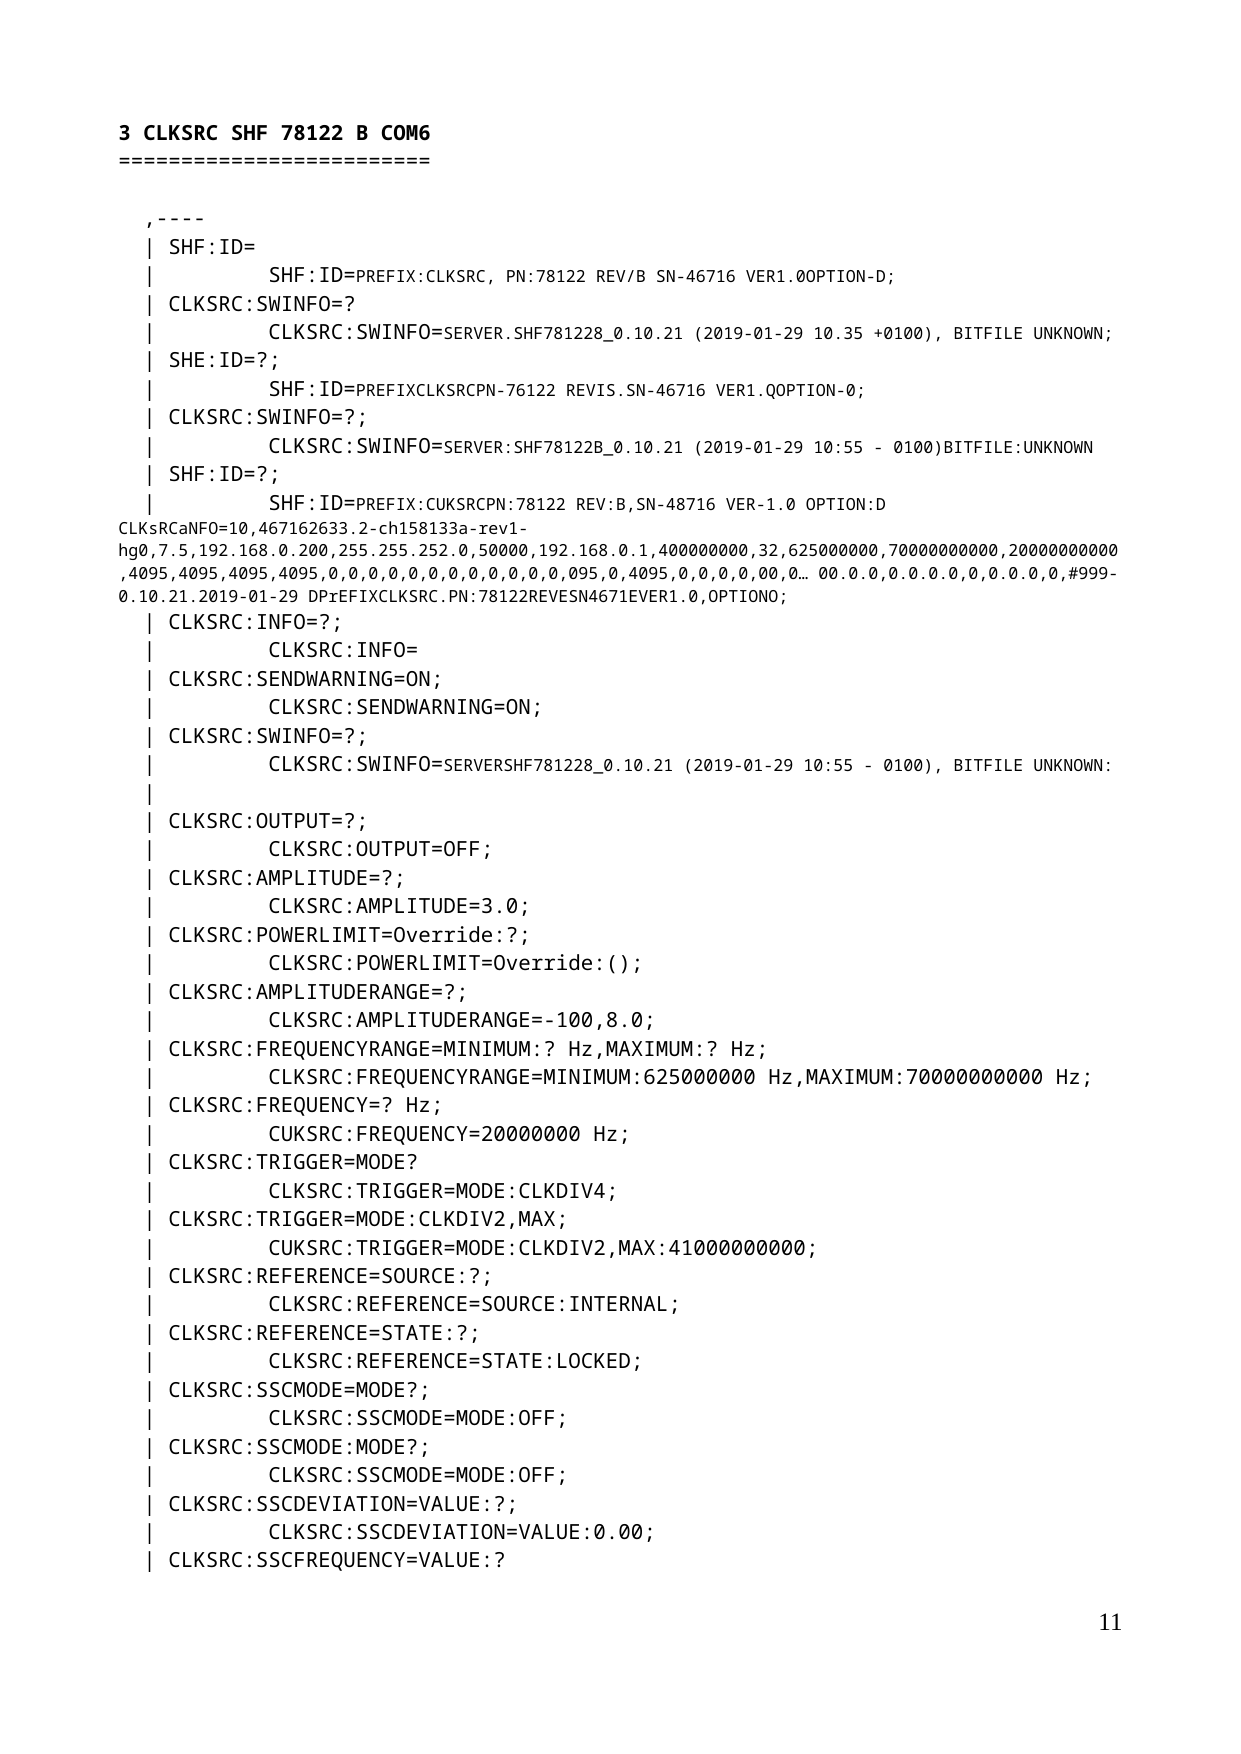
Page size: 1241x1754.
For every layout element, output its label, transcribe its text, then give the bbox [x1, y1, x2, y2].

text | CLKSRC:FREQUENCYRANGE=MINIMUM:625000000 Hz,MAXIMUM:70000000000 Hz; [118, 1062, 1122, 1091]
text | CLKSRC:SWINFO=? [118, 289, 1122, 317]
text | CLKSRC:SSCMODE=MODE?; [118, 1375, 1122, 1403]
text | CLKSRC:TRIGGER=MODE:CLKDIV4; [118, 1176, 1122, 1204]
text | CLKSRC:SSCFREQUENCY=VALUE:? [118, 1546, 1122, 1574]
text | CLKSRC:OUTPUT=OFF; [118, 834, 1122, 863]
text | SHF:ID= [118, 232, 1122, 260]
text | CLKSRC:FREQUENCYRANGE=MINIMUM:? Hz,MAXIMUM:? Hz; [118, 1034, 1122, 1062]
text | CUKSRC:FREQUENCY=20000000 Hz; [118, 1119, 1122, 1147]
text | SHE:ID=?; [118, 346, 1122, 374]
text | CLKSRC:TRIGGER=MODE:CLKDIV2,MAX; [118, 1204, 1122, 1233]
text | CLKSRC:AMPLITUDE=?; [118, 863, 1122, 891]
text | CLKSRC:SWINFO=?; [118, 402, 1122, 431]
text | CLKSRC:POWERLIMIT=Override:(); [118, 948, 1122, 977]
text | CLKSRC:INFO=?; [118, 607, 1122, 636]
text | CLKSRC:SSCDEVIATION=VALUE:0.00; [118, 1517, 1122, 1546]
text | SHF:ID=PREFIX:CLKSRC, PN:78122 REV/B SN-46716 VER1.0OPTION-D; [118, 260, 1122, 289]
text | CLKSRC:REFERENCE=STATE:?; [118, 1318, 1122, 1346]
text ,---- [118, 203, 1122, 232]
text | CLKSRC:INFO= [118, 636, 1122, 664]
text | CLKSRC:TRIGGER=MODE? [118, 1147, 1122, 1176]
text | CLKSRC:SWINFO=SERVER.SHF781228_0.10.21 (2019-01-29 10.35 +0100), BITFILE UNKNOWN; [118, 317, 1122, 346]
text | CLKSRC:SSCMODE:MODE?; [118, 1432, 1122, 1460]
text | CLKSRC:AMPLITUDERANGE=?; [118, 977, 1122, 1005]
text | CLKSRC:POWERLIMIT=Override:?; [118, 920, 1122, 948]
text | CLKSRC:SWINFO=SERVER:SHF78122B_0.10.21 (2019-01-29 10:55 - 0100)BITFILE:UNKNOWN [118, 431, 1122, 459]
text | CLKSRC:SENDWARNING=ON; [118, 692, 1122, 721]
text | CLKSRC:SWINFO=SERVERSHF781228_0.10.21 (2019-01-29 10:55 - 0100), BITFILE UNKNOWN: [118, 749, 1122, 778]
text | CUKSRC:TRIGGER=MODE:CLKDIV2,MAX:41000000000; [118, 1233, 1122, 1261]
text 3 CLKSRC SHF 78122 B COM6 [118, 118, 1122, 147]
text ========================= [118, 147, 1122, 175]
text | CLKSRC:SENDWARNING=ON; [118, 664, 1122, 692]
text | [118, 778, 1122, 806]
text | CLKSRC:REFERENCE=SOURCE:INTERNAL; [118, 1289, 1122, 1318]
text | CLKSRC:SWINFO=?; [118, 721, 1122, 749]
text | CLKSRC:SSCMODE=MODE:OFF; [118, 1403, 1122, 1432]
text | SHF:ID=PREFIXCLKSRCPN-76122 REVIS.SN-46716 VER1.QOPTION-0; [118, 374, 1122, 402]
text | CLKSRC:AMPLITUDE=3.0; [118, 891, 1122, 920]
text | CLKSRC:SSCDEVIATION=VALUE:?; [118, 1489, 1122, 1517]
text | SHF:ID=PREFIX:CUKSRCPN:78122 REV:B,SN-48716 VER-1.0 OPTION:D CLKsRCaNFO=10,467162633.2-ch158133a-rev1-hg0,7.5,192.168.0.200,255.255.252.0,50000,192.168.0.1,400000000,32,625000000,70000000000,20000000000,4095,4095,4095,4095,0,0,0,0,0,0,0,0,0,0,0,0,095,0,4095,0,0,0,0,00,0… 00.0.0,0.0.0.0,0,0.0.0,0,#999-0.10.21.2019-01-29 DPrEFIXCLKSRC.PN:78122REVESN4671EVER1.0,OPTIONO; [118, 488, 1122, 607]
text | CLKSRC:AMPLITUDERANGE=-100,8.0; [118, 1005, 1122, 1034]
text | SHF:ID=?; [118, 459, 1122, 488]
text | CLKSRC:REFERENCE=STATE:LOCKED; [118, 1346, 1122, 1375]
text | CLKSRC:OUTPUT=?; [118, 806, 1122, 834]
text | CLKSRC:SSCMODE=MODE:OFF; [118, 1460, 1122, 1489]
text | CLKSRC:REFERENCE=SOURCE:?; [118, 1261, 1122, 1289]
text | CLKSRC:FREQUENCY=? Hz; [118, 1091, 1122, 1119]
